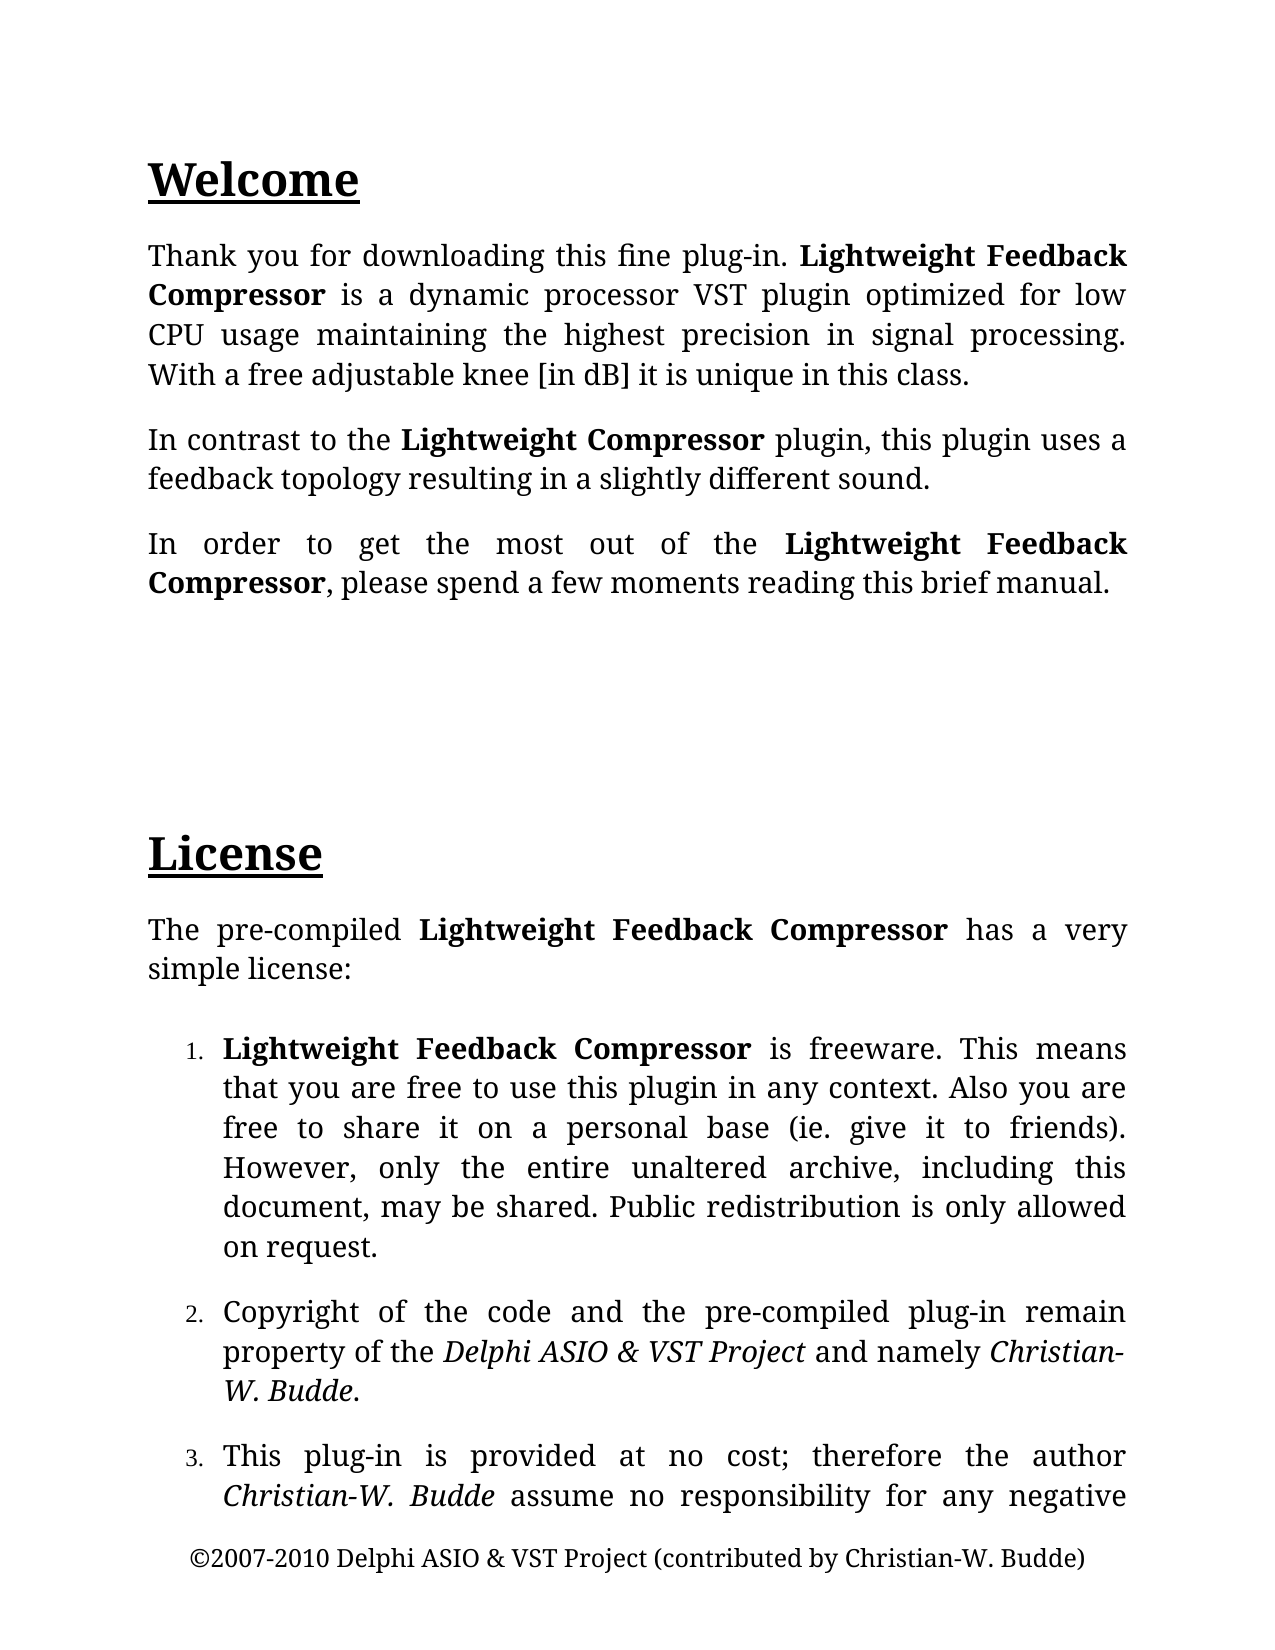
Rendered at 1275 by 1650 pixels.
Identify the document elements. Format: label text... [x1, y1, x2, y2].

text In contrast to the Lightweight Compressor plugin, this plugin uses a feedback topology resulting in a slightly different sound. [148, 419, 1127, 498]
list Copyright of the code and the pre-compiled plug-in remain property of the Delphi ASIO & VST Project and namely Christian-W. Budde. [185, 1291, 1127, 1410]
text The pre-compiled Lightweight Feedback Compressor has a very simple license: [148, 909, 1127, 988]
text In order to get the most out of the Lightweight Feedback Compressor, please spend a few moments reading this brief manual. [148, 523, 1127, 602]
list Lightweight Feedback Compressor is freeware. This means that you are free to use this plugin in any context. Also you are free to share it on a personal base (ie. give it to friends). However, only the entire unaltered archive, including this document, may be shared. Public redistribution is only allowed on request. [185, 1028, 1127, 1266]
subtitle License [148, 822, 1127, 884]
text Thank you for downloading this fine plug-in. Lightweight Feedback Compressor is a dynamic processor VST plugin optimized for low CPU usage maintaining the highest precision in signal processing. With a free adjustable knee [in dB] it is unique in this class. [148, 235, 1127, 394]
subtitle Welcome [148, 148, 1127, 210]
list This plug-in is provided at no cost; therefore the author Christian-W. Budde assume no responsibility for any negative [185, 1435, 1127, 1514]
